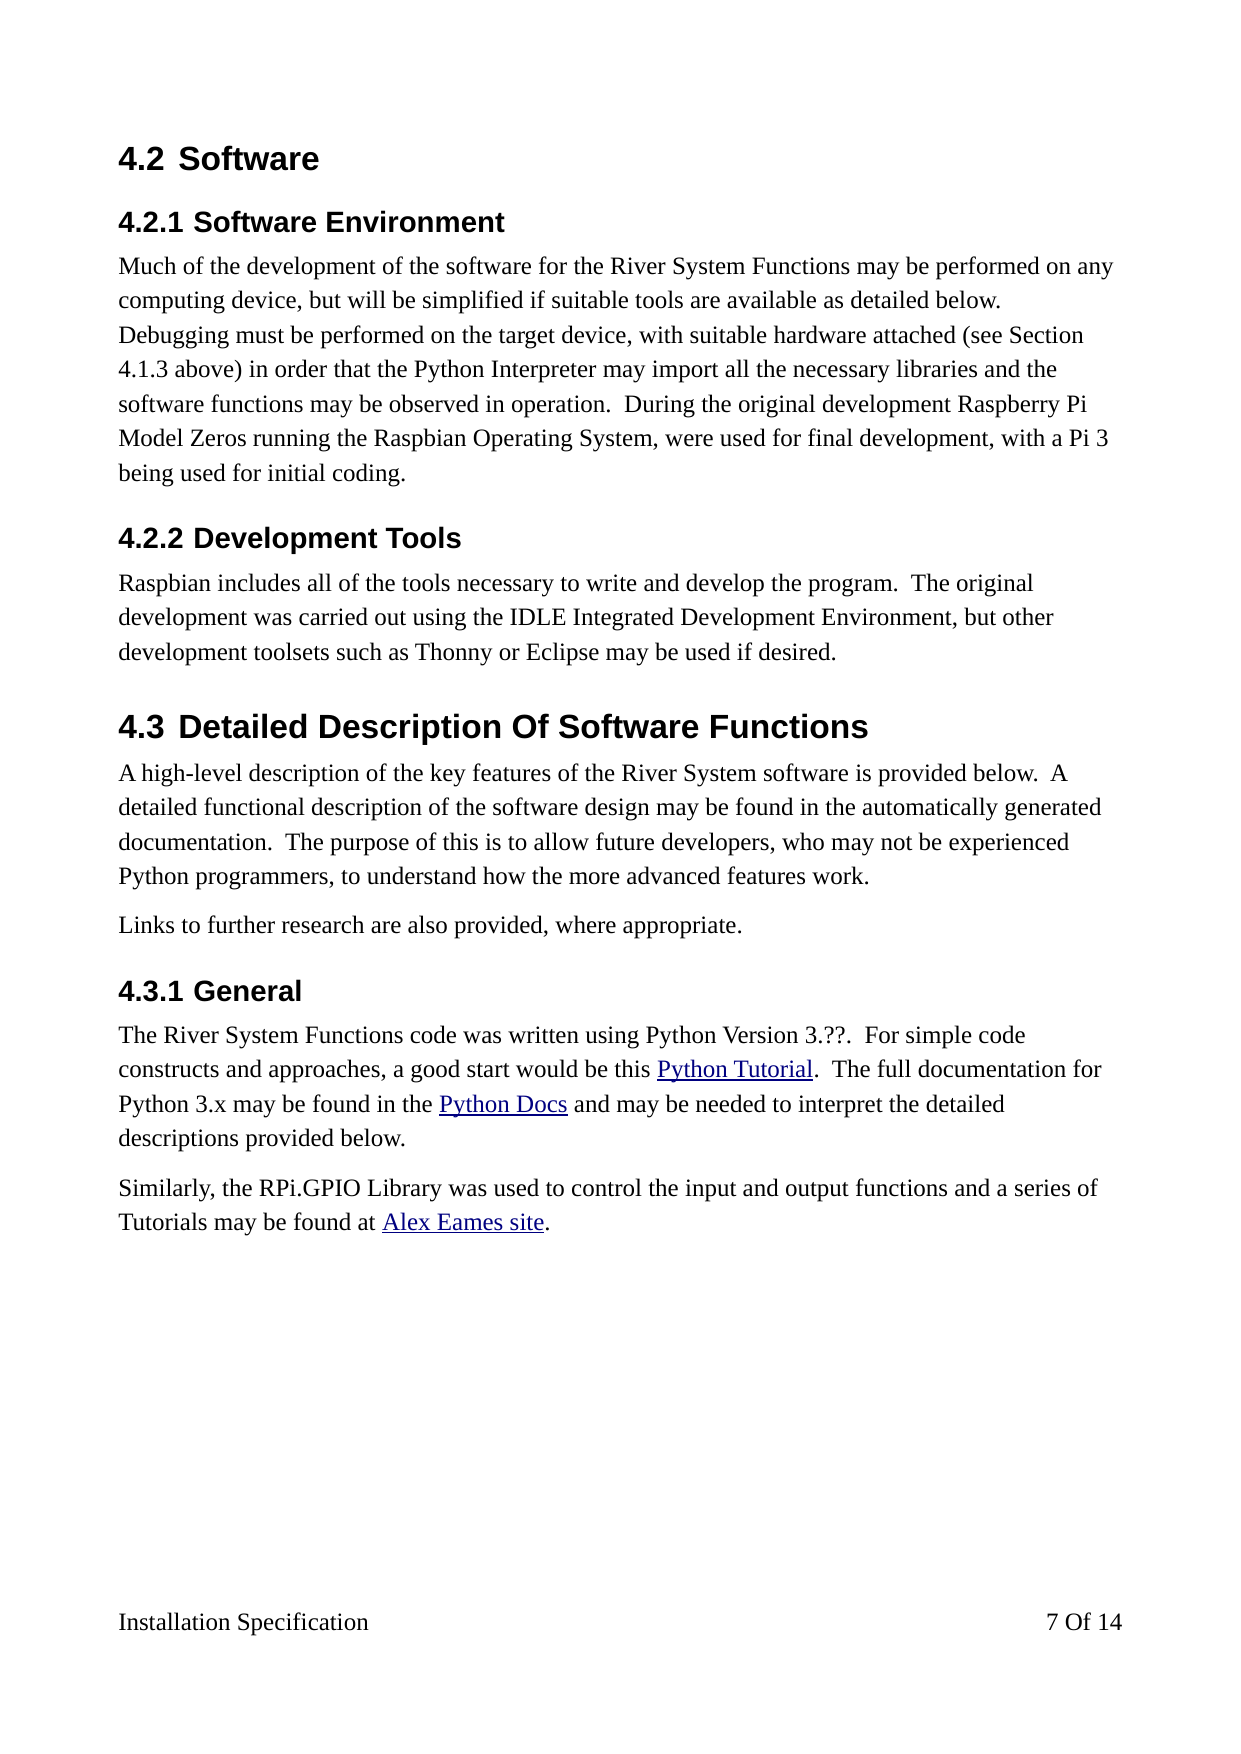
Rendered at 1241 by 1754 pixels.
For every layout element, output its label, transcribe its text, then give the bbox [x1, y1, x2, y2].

subtitle Software Environment [118, 205, 1122, 238]
text Raspbian includes all of the tools necessary to write and develop the program. The original development was carried out using the IDLE Integrated Development Environment, but other development toolsets such as Thonny or Eclipse may be used if desired. [118, 568, 1122, 665]
subtitle Development Tools [118, 521, 1122, 555]
text Much of the development of the software for the River System Functions may be performed on any computing device, but will be simplified if suitable tools are available as detailed below. Debugging must be performed on the target device, with suitable hardware attached (see Section 4.1.3 above) in order that the Python Interpreter may import all the necessary libraries and the software functions may be observed in operation. During the original development Raspberry Pi Model Zeros running the Raspbian Operating System, were used for final development, with a Pi 3 being used for initial coding. [118, 251, 1122, 487]
text Similarly, the RPi.GPIO Library was used to control the input and output functions and a series of Tutorials may be found at Alex Eames site. [118, 1173, 1122, 1236]
subtitle Software [118, 139, 1122, 178]
subtitle Detailed Description Of Software Functions [118, 707, 1122, 745]
subtitle General [118, 974, 1122, 1008]
text The River System Functions code was written using Python Version 3.??. For simple code constructs and approaches, a good start would be this Python Tutorial. The full documentation for Python 3.x may be found in the Python Docs and may be needed to interpret the detailed descriptions provided below. [118, 1020, 1122, 1152]
text A high-level description of the key features of the River System software is provided below. A detailed functional description of the software design may be found in the automatically generated documentation. The purpose of this is to allow future developers, who may not be experienced Python programmers, to understand how the more advanced features work. [118, 758, 1122, 890]
text Links to further research are also provided, where appropriate. [118, 910, 1122, 939]
